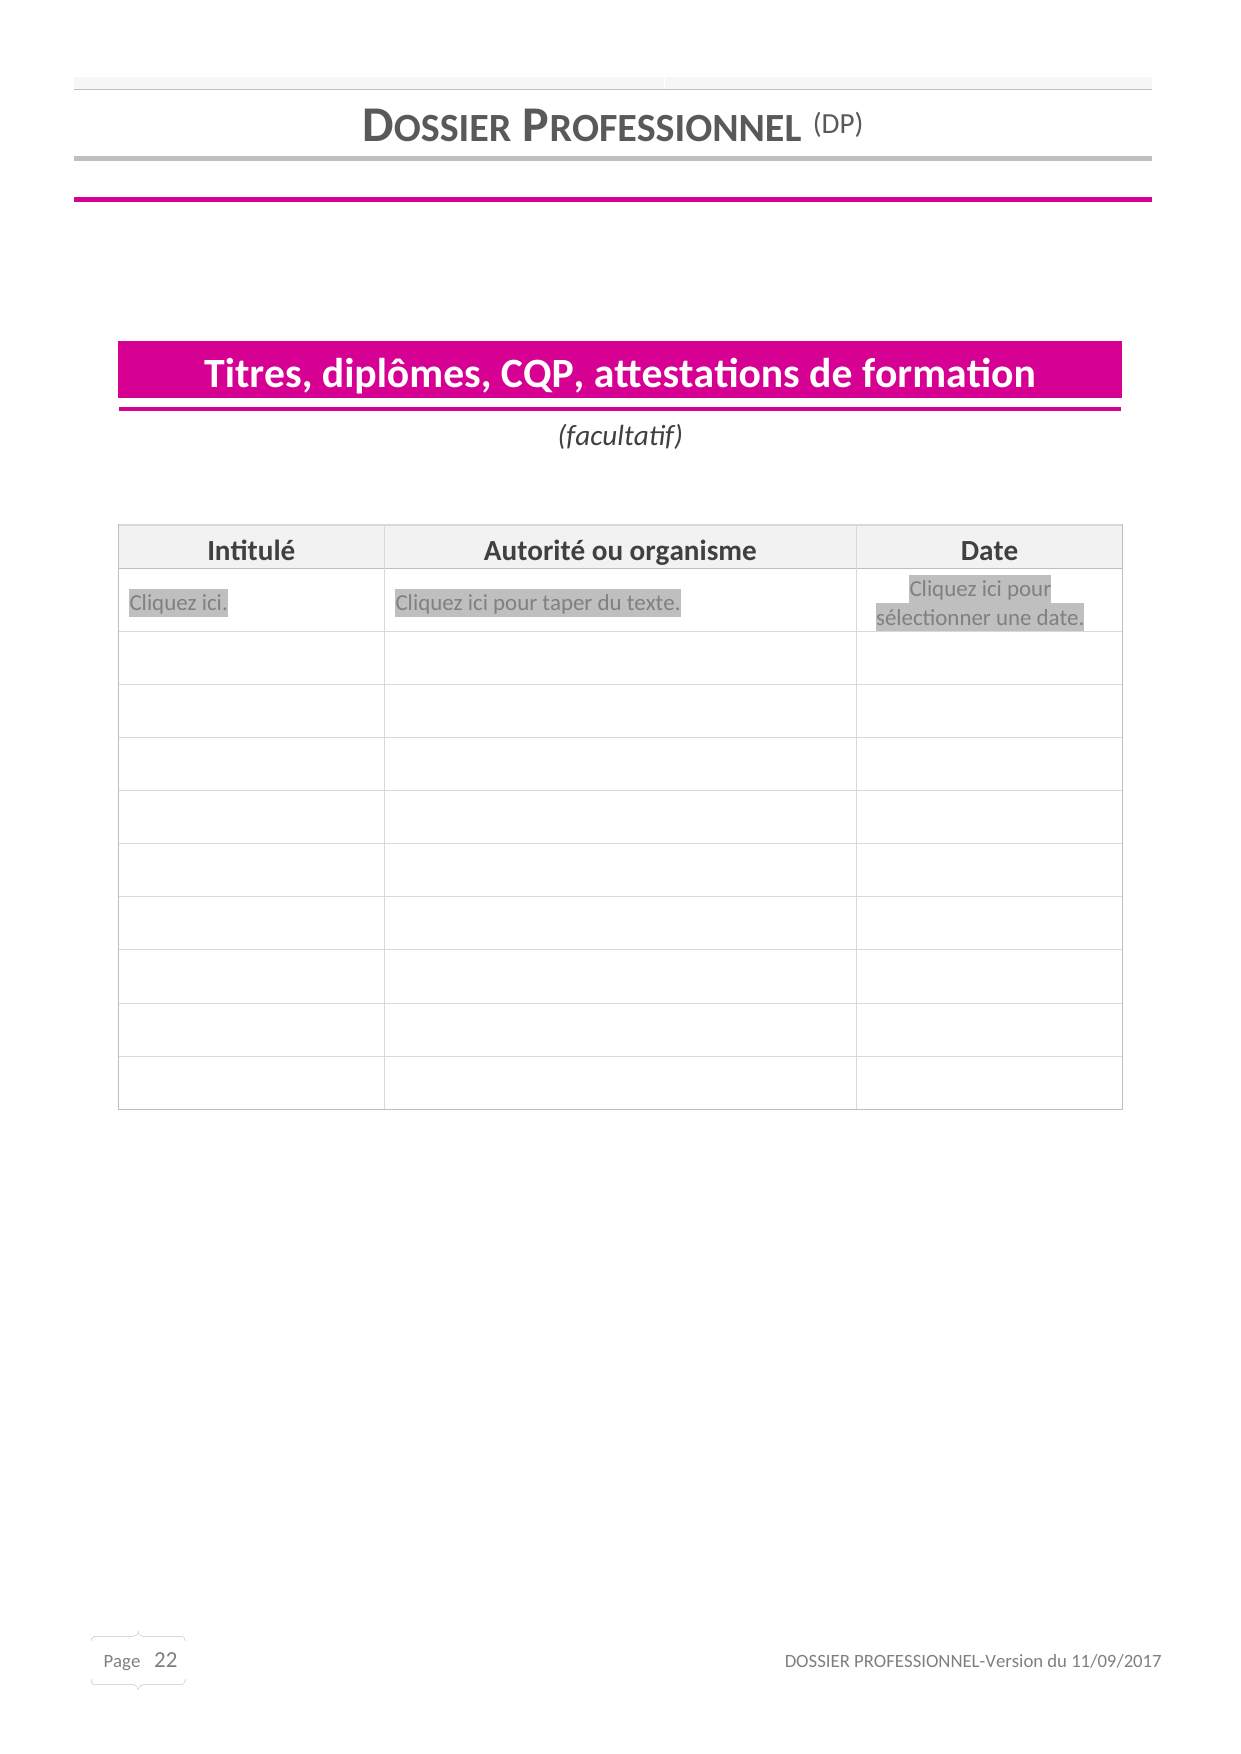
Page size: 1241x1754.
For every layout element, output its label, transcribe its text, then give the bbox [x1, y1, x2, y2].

table_cell Intitulé [119, 526, 384, 568]
table_cell Date [857, 526, 1122, 568]
table_cell [119, 738, 384, 790]
table_cell [385, 844, 856, 896]
table_cell [857, 1057, 1122, 1109]
table_cell [385, 897, 856, 949]
table_cell (facultatif) [118, 406, 1122, 524]
table_cell Autorité ou organisme [385, 526, 856, 568]
table_cell [857, 844, 1122, 896]
table_cell [857, 632, 1122, 684]
table_cell [118, 398, 1122, 406]
table_cell [857, 685, 1122, 737]
table_cell Cliquez ici. [119, 569, 384, 631]
table_cell [119, 632, 384, 684]
table_cell [119, 950, 384, 1002]
table_cell [857, 897, 1122, 949]
table_cell [385, 1004, 856, 1056]
table_cell [119, 897, 384, 949]
table_cell Cliquez ici pour taper du texte. [385, 569, 856, 631]
table_cell [385, 791, 856, 843]
table_cell [119, 1004, 384, 1056]
table_cell [119, 791, 384, 843]
table_cell [119, 685, 384, 737]
table_cell [385, 950, 856, 1002]
table_cell [857, 1004, 1122, 1056]
table_cell [385, 685, 856, 737]
table_cell [385, 1057, 856, 1109]
table_cell [119, 844, 384, 896]
table_cell [857, 950, 1122, 1002]
table_cell [385, 632, 856, 684]
table_cell Cliquez ici pour sélectionner une date. [857, 569, 1122, 631]
table_header Titres, diplômes, CQP, attestations de formation [118, 341, 1122, 398]
table_cell [119, 1057, 384, 1109]
table_cell [385, 738, 856, 790]
table_cell [857, 791, 1122, 843]
table_cell [857, 738, 1122, 790]
